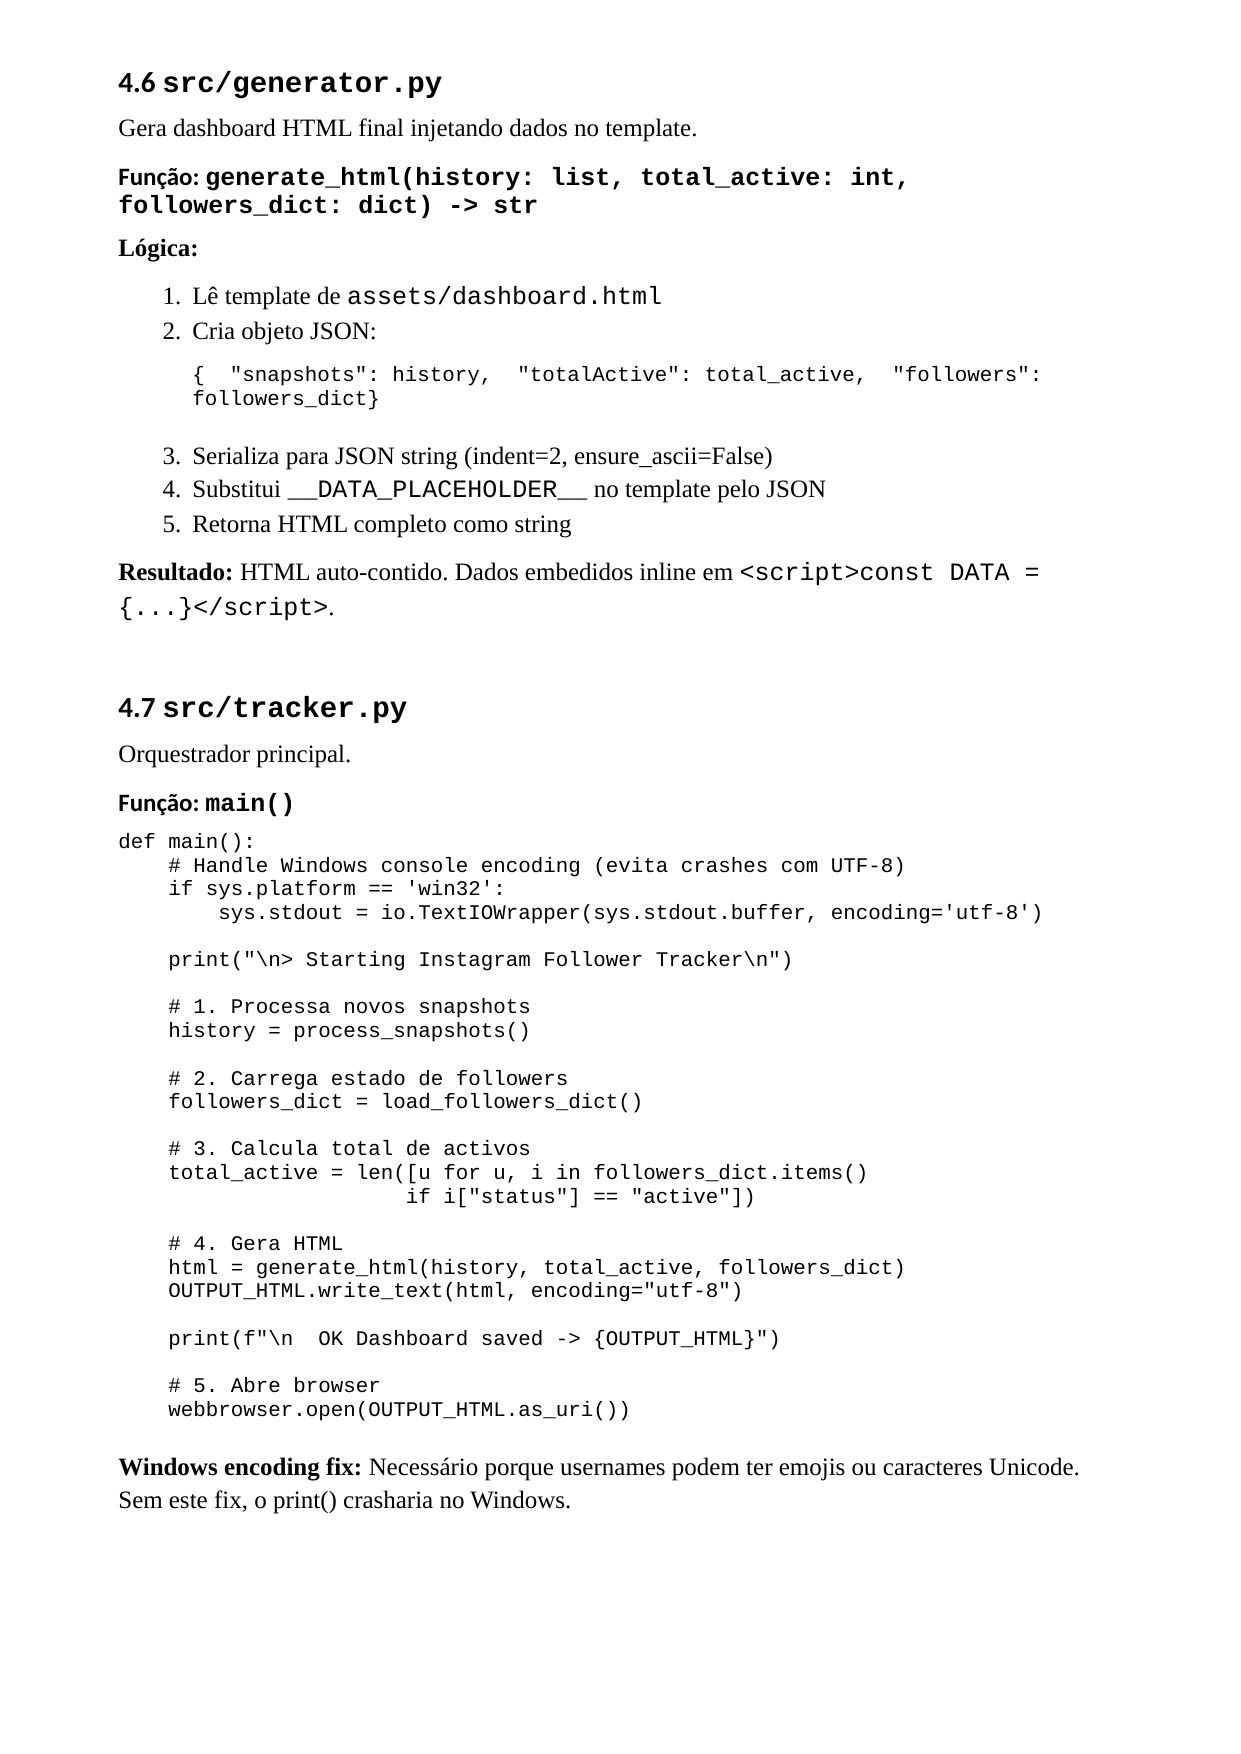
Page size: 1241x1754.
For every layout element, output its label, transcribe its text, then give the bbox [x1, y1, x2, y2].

text print("\n> Starting Instagram Follower Tracker\n") [118, 949, 1122, 973]
text followers_dict = load_followers_dict() [118, 1091, 1122, 1115]
text OUTPUT_HTML.write_text(html, encoding="utf-8") [118, 1280, 1122, 1304]
text # 3. Calcula total de activos [118, 1138, 1122, 1162]
text Lógica: [118, 233, 1122, 262]
text print(f"\n OK Dashboard saved -> {OUTPUT_HTML}") [118, 1328, 1122, 1351]
list Lê template de assets/dashboard.html [162, 281, 1122, 312]
subtitle Função: main() [118, 787, 1122, 818]
list Cria objeto JSON: [162, 316, 1122, 345]
text Orquestrador principal. [118, 739, 1122, 768]
text if sys.platform == 'win32': [118, 878, 1122, 902]
text # 1. Processa novos snapshots [118, 997, 1122, 1020]
text if i["status"] == "active"]) [118, 1186, 1122, 1209]
subtitle Função: generate_html(history: list, total_active: int, followers_dict: dict) -> str [118, 161, 1122, 221]
list { "snapshots": history, "totalActive": total_active, "followers": followers_dict} [162, 364, 1122, 411]
subtitle 4.6 src/generator.py [118, 64, 1122, 101]
text sys.stdout = io.TextIOWrapper(sys.stdout.buffer, encoding='utf-8') [118, 902, 1122, 926]
text Gera dashboard HTML final injetando dados no template. [118, 113, 1122, 142]
text history = process_snapshots() [118, 1020, 1122, 1044]
text # 2. Carrega estado de followers [118, 1067, 1122, 1091]
subtitle 4.7 src/tracker.py [118, 689, 1122, 727]
list Serializa para JSON string (indent=2, ensure_ascii=False) [162, 441, 1122, 469]
text html = generate_html(history, total_active, followers_dict) [118, 1257, 1122, 1280]
list Retorna HTML completo como string [162, 509, 1122, 538]
text total_active = len([u for u, i in followers_dict.items() [118, 1162, 1122, 1186]
text Windows encoding fix: Necessário porque usernames podem ter emojis ou caracteres Unicode. Sem este fix, o print() crasharia no Windows. [118, 1452, 1122, 1513]
text # Handle Windows console encoding (evita crashes com UTF-8) [118, 855, 1122, 878]
text # 5. Abre browser [118, 1375, 1122, 1398]
list Substitui __DATA_PLACEHOLDER__ no template pelo JSON [162, 474, 1122, 505]
text Resultado: HTML auto-contido. Dados embedidos inline em <script>const DATA = {...}</script>. [118, 557, 1122, 623]
text webbrowser.open(OUTPUT_HTML.as_uri()) [118, 1398, 1122, 1422]
text # 4. Gera HTML [118, 1233, 1122, 1257]
text def main(): [118, 831, 1122, 855]
